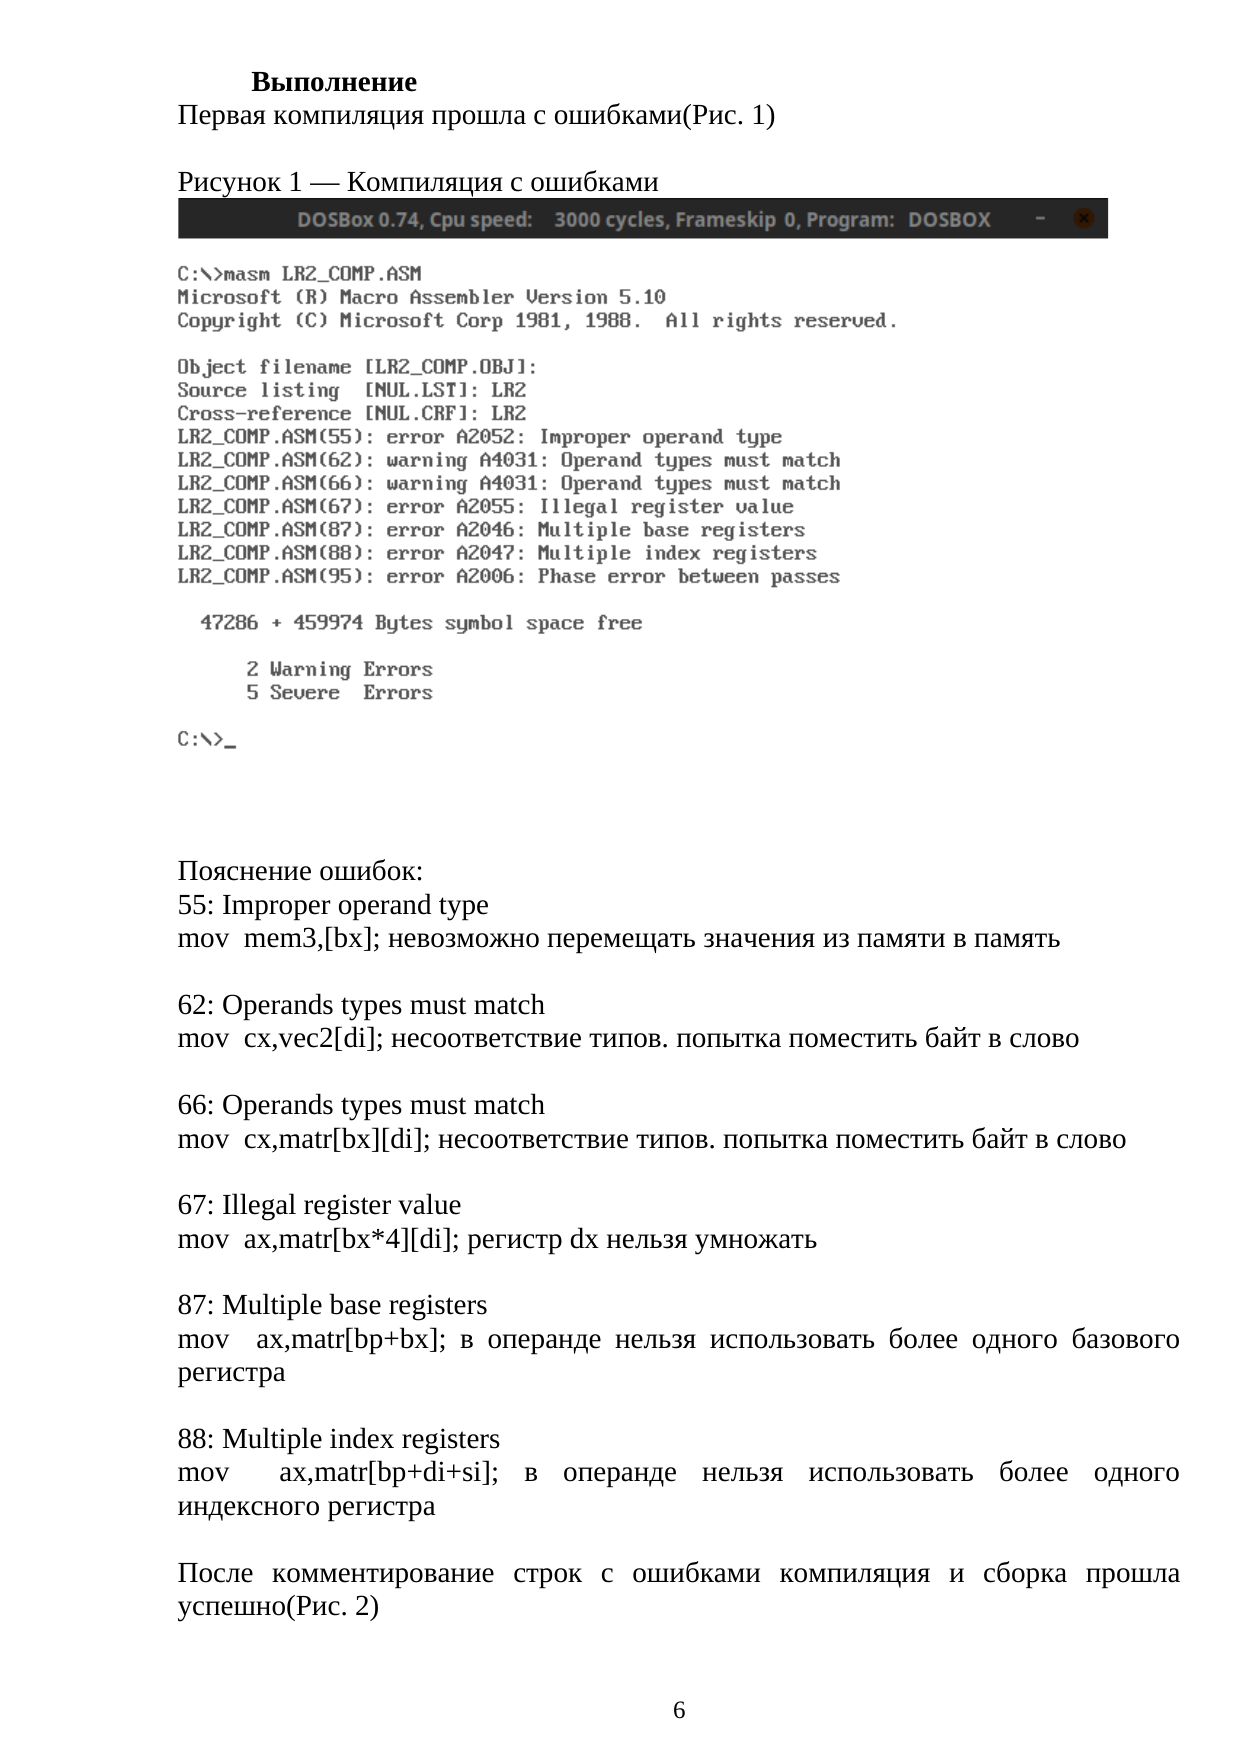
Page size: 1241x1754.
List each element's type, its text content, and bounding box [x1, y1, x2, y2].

text Пояснение ошибок: [177, 853, 1181, 887]
text mov mem3,[bx]; невозможно перемещать значения из памяти в память [177, 921, 1181, 954]
text mov ax,matr[bp+bx]; в операнде нельзя использовать более одного базового регистра [177, 1321, 1181, 1388]
text mov cx,vec2[di]; несоответствие типов. попытка поместить байт в слово [177, 1021, 1181, 1054]
text 88: Multiple index registers [177, 1421, 1181, 1454]
text 87: Multiple base registers [177, 1287, 1181, 1321]
text 62: Operands types must match [177, 987, 1181, 1021]
text mov cx,matr[bx][di]; несоответствие типов. попытка поместить байт в слово [177, 1121, 1181, 1154]
text Рисунок 1 — Компиляция с ошибками [177, 164, 1181, 198]
text После комментирование строк с ошибками компиляция и сборка прошла успешно(Рис. 2) [177, 1555, 1181, 1622]
text 55: Improper operand type [177, 887, 1181, 921]
text 66: Operands types must match [177, 1087, 1181, 1121]
text Первая компиляция прошла с ошибками(Рис. 1) [177, 97, 1181, 131]
text 67: Illegal register value [177, 1187, 1181, 1221]
picture [178, 198, 1109, 820]
text mov ax,matr[bp+di+si]; в операнде нельзя использовать более одного индексного регистра [177, 1454, 1181, 1522]
text Выполнение [177, 64, 1181, 97]
text mov ax,matr[bx*4][di]; регистр dx нельзя умножать [177, 1221, 1181, 1254]
